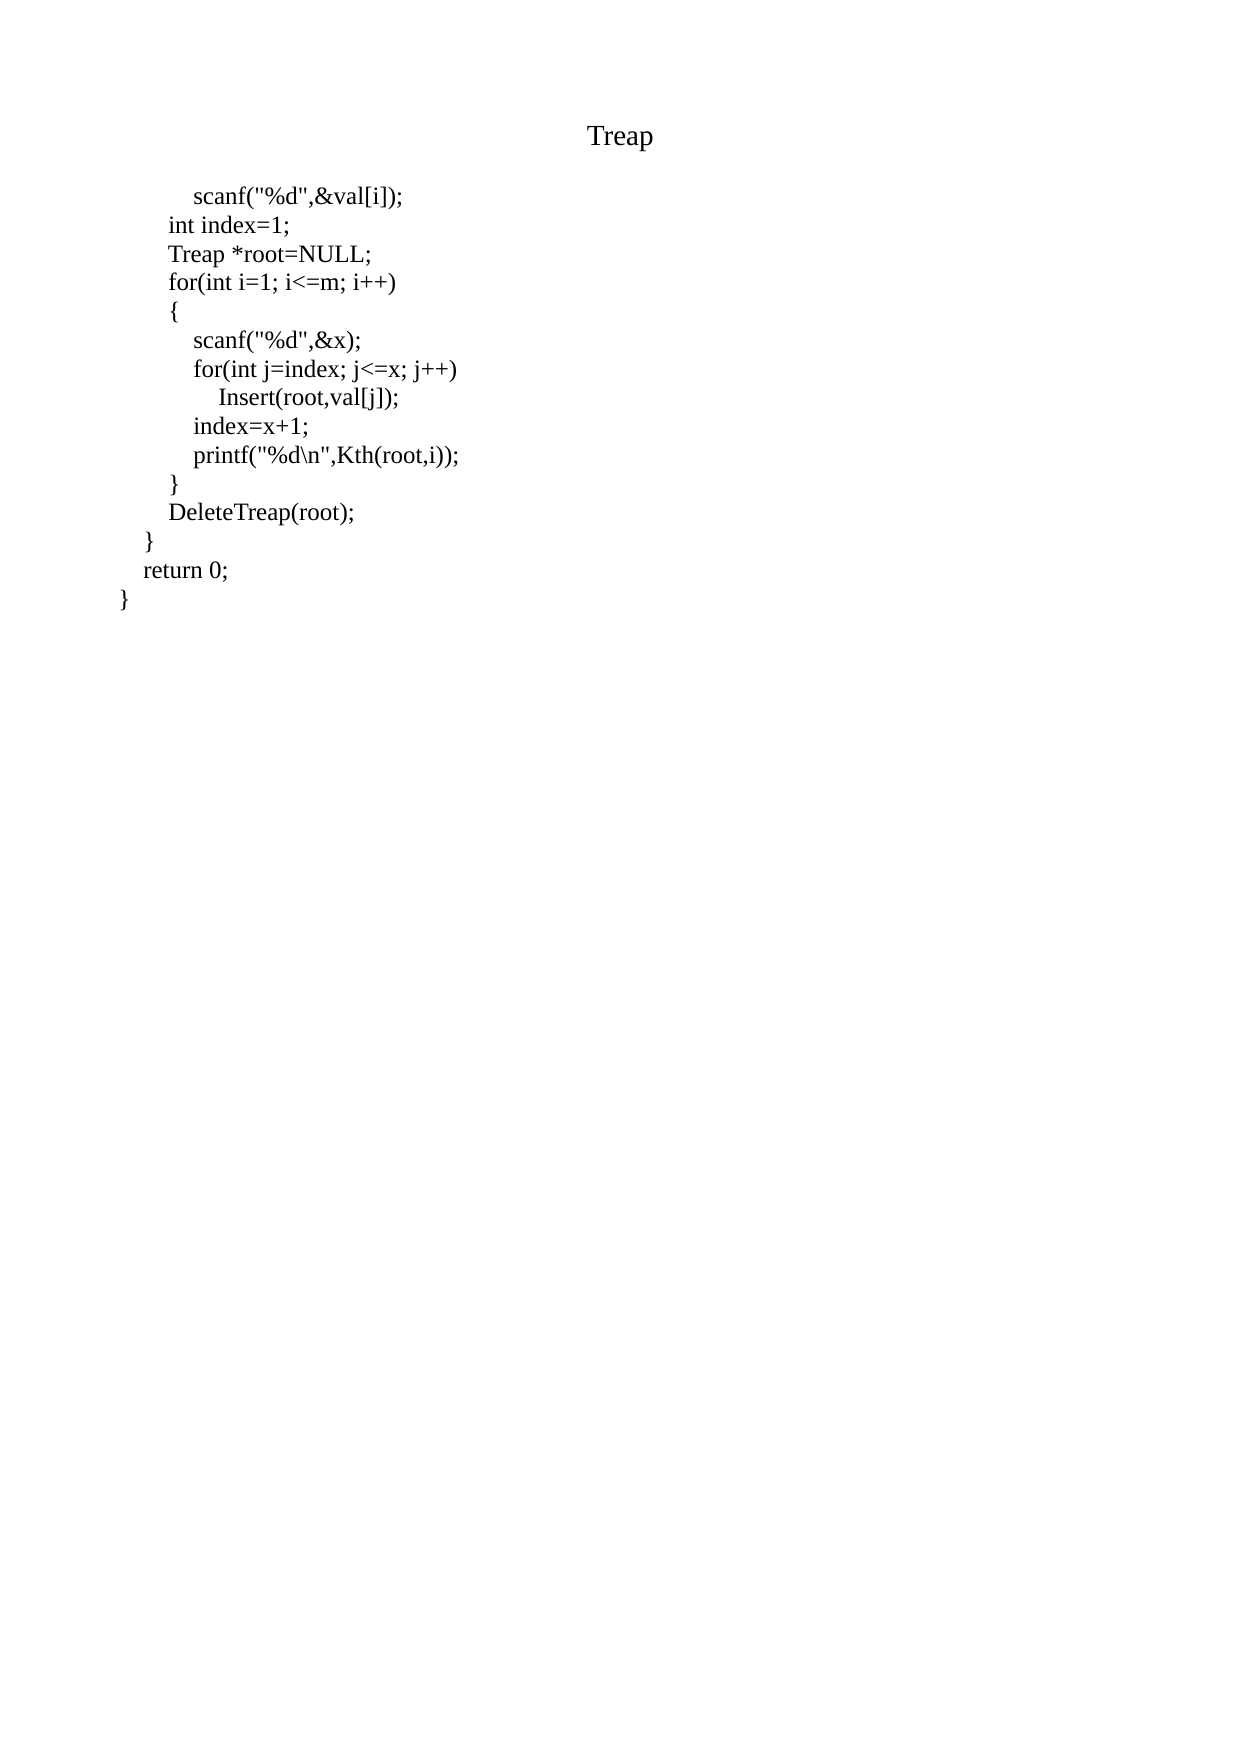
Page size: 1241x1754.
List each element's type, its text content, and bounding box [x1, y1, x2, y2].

text index=x+1; [118, 411, 1122, 440]
text } [118, 469, 1122, 497]
text { [118, 296, 1122, 325]
text scanf("%d",&val[i]); [118, 181, 1122, 210]
text return 0; [118, 555, 1122, 584]
text } [118, 584, 1122, 612]
text for(int i=1; i<=m; i++) [118, 267, 1122, 296]
text scanf("%d",&x); [118, 325, 1122, 354]
text int index=1; [118, 210, 1122, 239]
text } [118, 526, 1122, 555]
text printf("%d\n",Kth(root,i)); [118, 440, 1122, 469]
text Treap *root=NULL; [118, 239, 1122, 267]
text for(int j=index; j<=x; j++) [118, 354, 1122, 382]
text Insert(root,val[j]); [118, 382, 1122, 411]
text DeleteTreap(root); [118, 497, 1122, 526]
